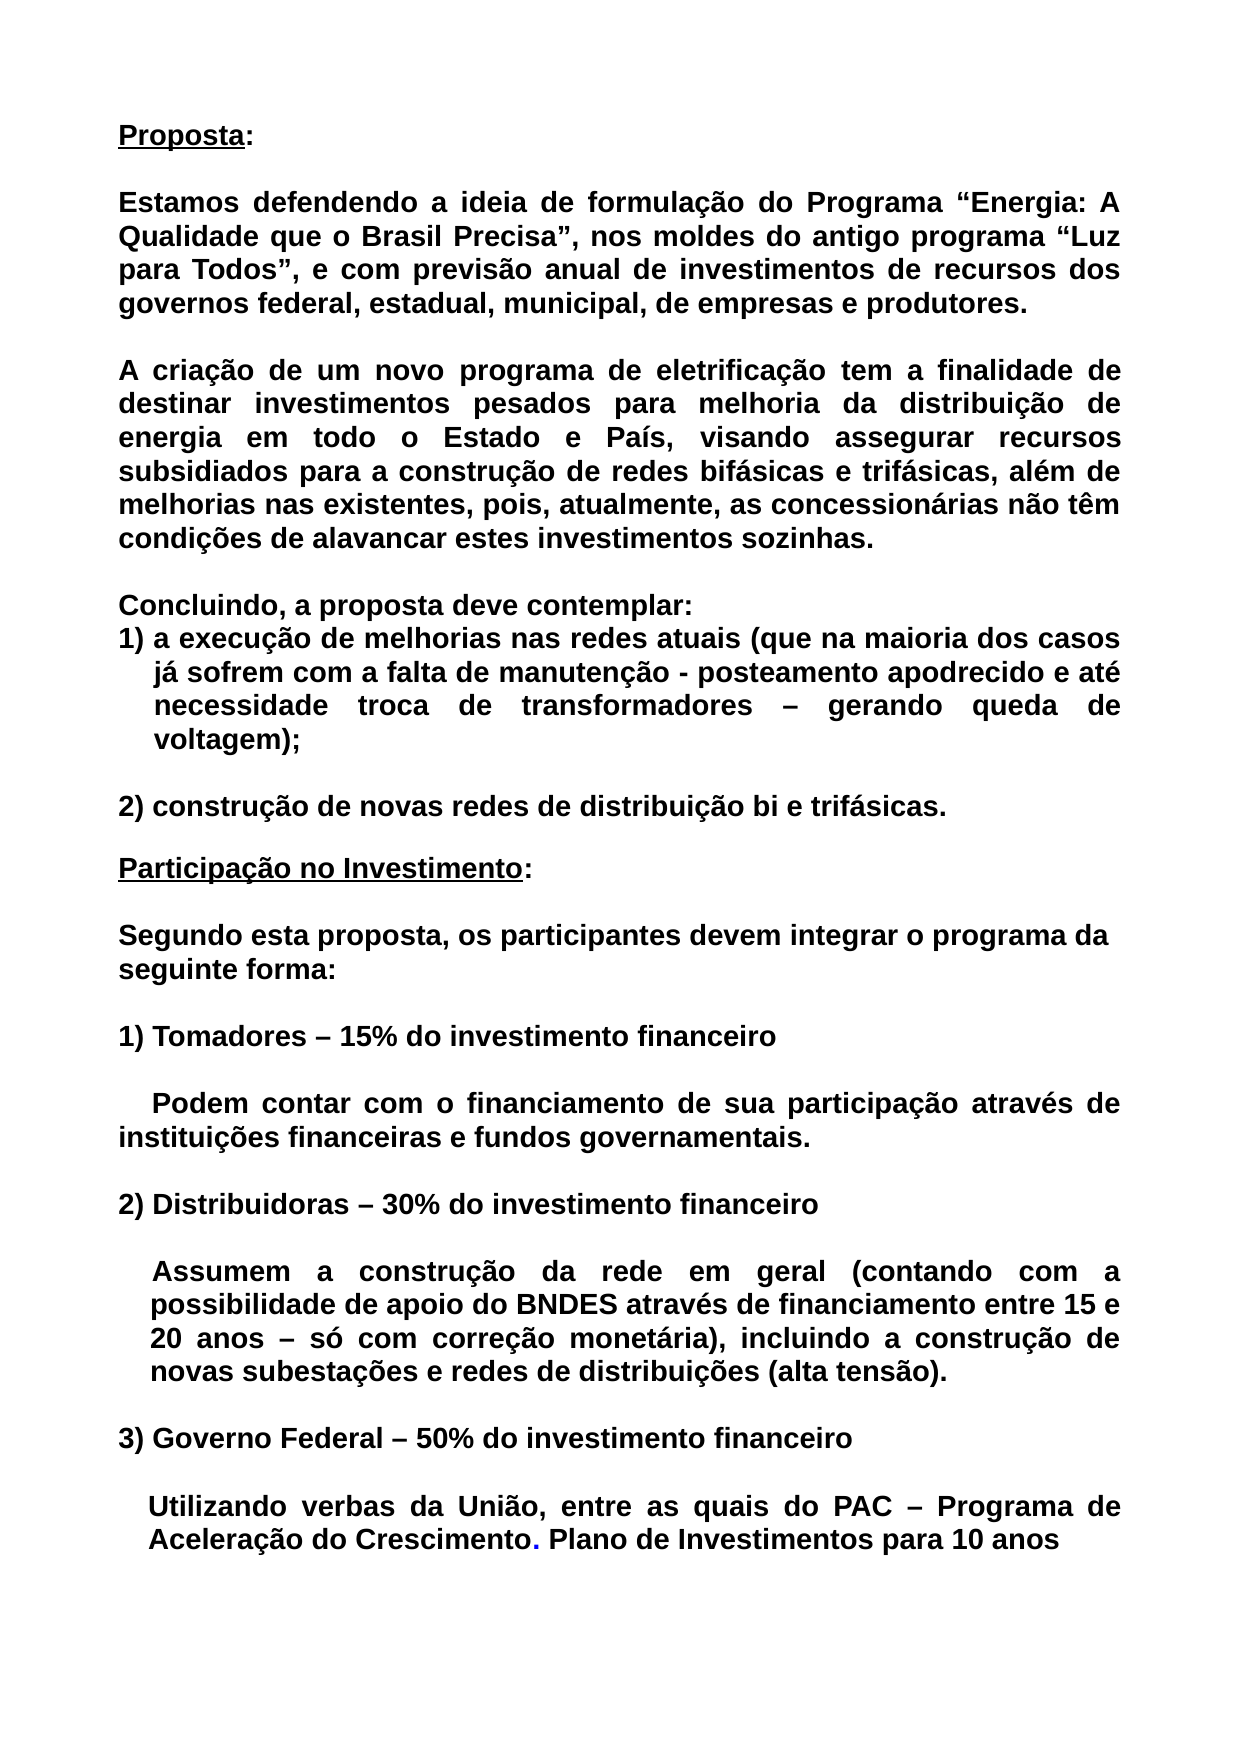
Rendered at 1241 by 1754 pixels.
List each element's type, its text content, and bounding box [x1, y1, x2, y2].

text Assumem a construção da rede em geral (contando com a possibilidade de apoio do BNDES através de financiamento entre 15 e 20 anos – só com correção monetária), incluindo a construção de novas subestações e redes de distribuições (alta tensão). [150, 1254, 1122, 1388]
text Concluindo, a proposta deve contemplar: [118, 588, 1122, 621]
text Utilizando verbas da União, entre as quais do PAC – Programa de Aceleração do Crescimento. Plano de Investimentos para 10 anos [148, 1488, 1122, 1556]
text Podem contar com o financiamento de sua participação através de instituições financeiras e fundos governamentais. [118, 1086, 1122, 1153]
text 2) Distribuidoras – 30% do investimento financeiro [118, 1187, 1122, 1220]
text Segundo esta proposta, os participantes devem integrar o programa da seguinte forma: [118, 918, 1122, 985]
text 2) construção de novas redes de distribuição bi e trifásicas. [118, 789, 1122, 822]
text Participação no Investimento: [118, 851, 1122, 885]
text 1) a execução de melhorias nas redes atuais (que na maioria dos casos já sofrem com a falta de manutenção - posteamento apodrecido e até necessidade troca de transformadores – gerando queda de voltagem); [118, 621, 1122, 755]
text A criação de um novo programa de eletrificação tem a finalidade de destinar investimentos pesados para melhoria da distribuição de energia em todo o Estado e País, visando assegurar recursos subsidiados para a construção de redes bifásicas e trifásicas, além de melhorias nas existentes, pois, atualmente, as concessionárias não têm condições de alavancar estes investimentos sozinhas. [118, 353, 1122, 554]
text 3) Governo Federal – 50% do investimento financeiro [118, 1421, 1122, 1455]
text Proposta: [118, 118, 1122, 152]
text 1) Tomadores – 15% do investimento financeiro [118, 1019, 1122, 1052]
text Estamos defendendo a ideia de formulação do Programa “Energia: A Qualidade que o Brasil Precisa”, nos moldes do antigo programa “Luz para Todos”, e com previsão anual de investimentos de recursos dos governos federal, estadual, municipal, de empresas e produtores. [118, 185, 1122, 319]
